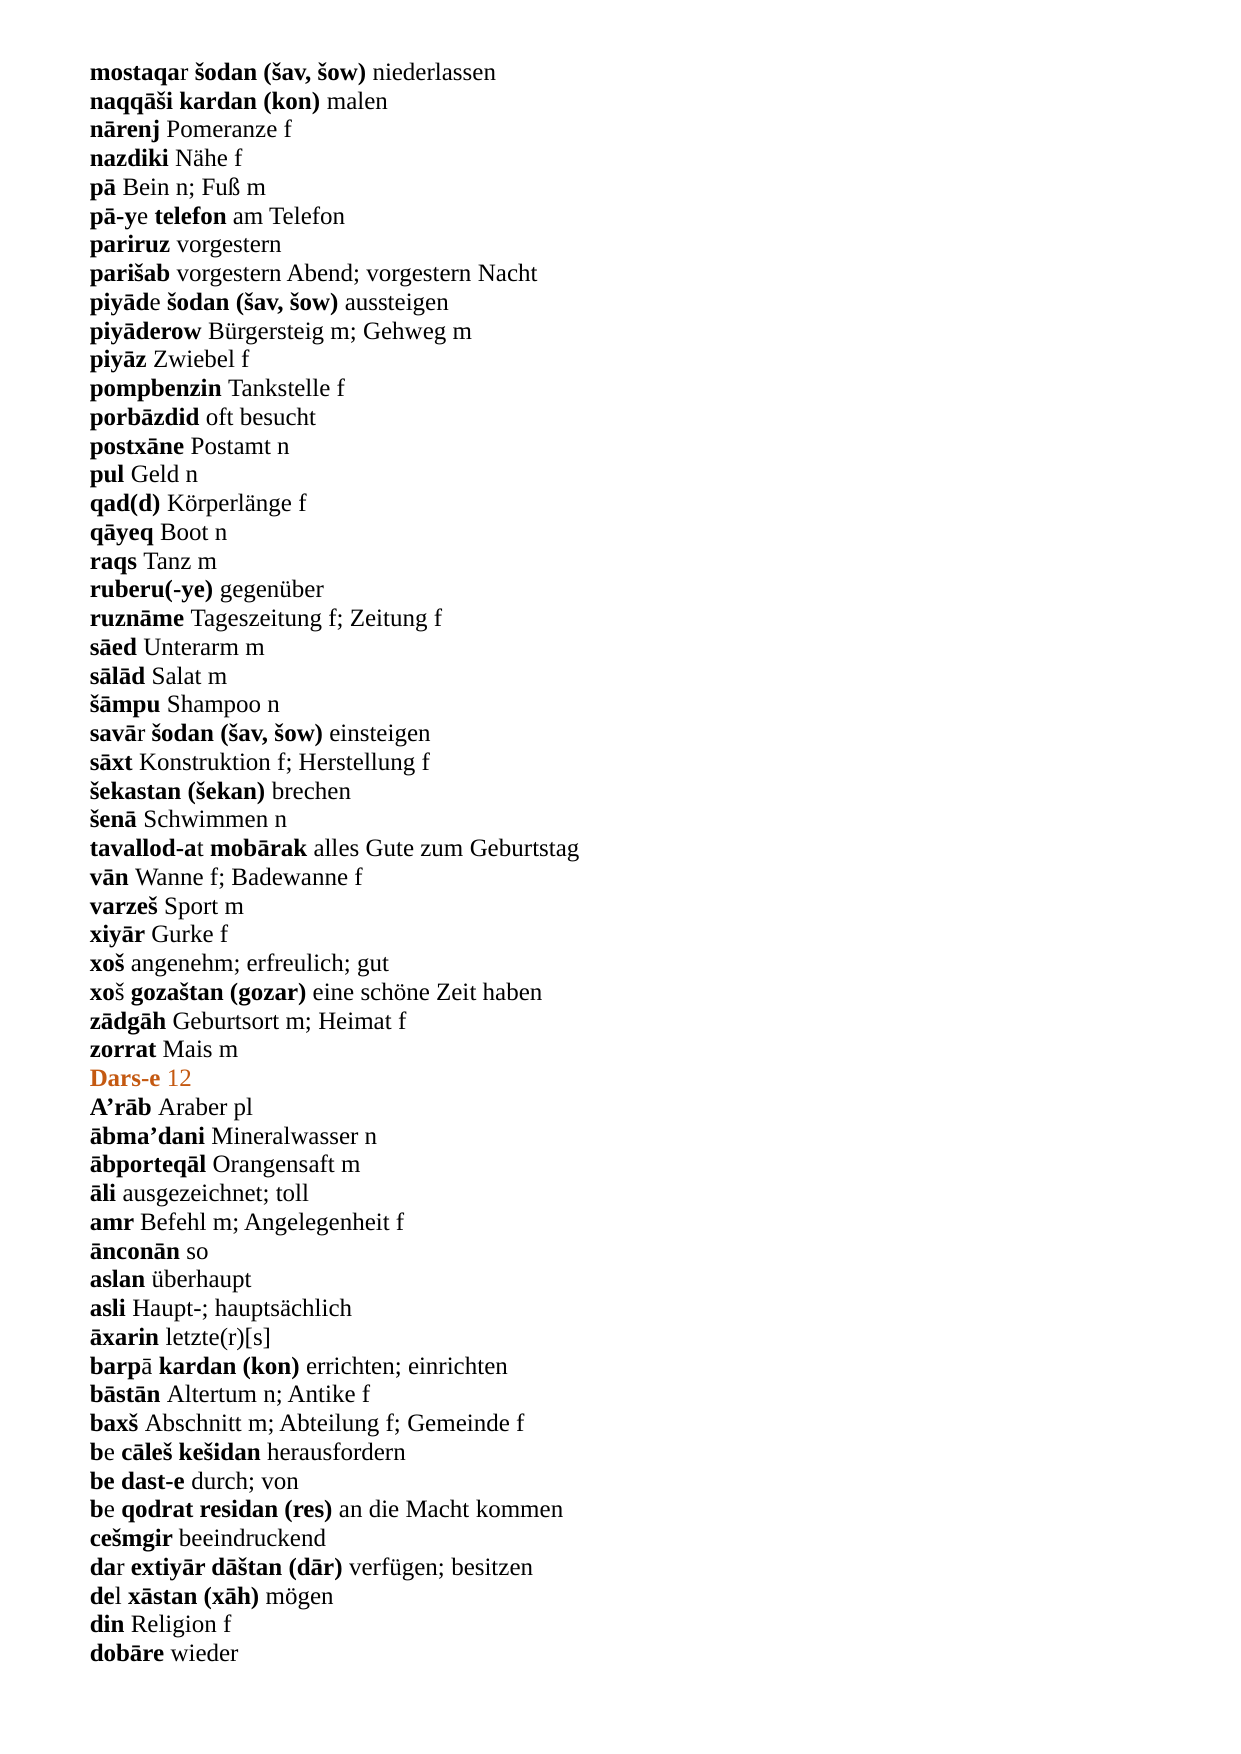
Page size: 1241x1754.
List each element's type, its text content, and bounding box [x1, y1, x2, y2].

text nazdiki Nähe f [89, 143, 1153, 172]
text porbāzdid oft besucht [89, 402, 1153, 431]
text tavallod‐at mobārak alles Gute zum Geburtstag [89, 833, 1153, 862]
text ānconān so [89, 1236, 1153, 1264]
text savār šodan (šav, šow) einsteigen [89, 718, 1153, 747]
text piyāderow Bürgersteig m; Gehweg m [89, 316, 1153, 344]
text vān Wanne f; Badewanne f [89, 862, 1153, 891]
text postxāne Postamt n [89, 431, 1153, 459]
text pul Geld n [89, 459, 1153, 488]
text dar extiyār dāštan (dār) verfügen; besitzen [89, 1552, 1153, 1581]
text parišab vorgestern Abend; vorgestern Nacht [89, 258, 1153, 287]
text be qodrat residan (res) an die Macht kommen [89, 1494, 1153, 1523]
text aslan überhaupt [89, 1264, 1153, 1293]
text sāxt Konstruktion f; Herstellung f [89, 747, 1153, 776]
text barpā kardan (kon) errichten; einrichten [89, 1351, 1153, 1379]
text raqs Tanz m [89, 546, 1153, 574]
text amr Befehl m; Angelegenheit f [89, 1207, 1153, 1236]
text Dars-e 12 [89, 1063, 1153, 1092]
text pariruz vorgestern [89, 229, 1153, 258]
text sālād Salat m [89, 661, 1153, 689]
text asli Haupt‐; hauptsächlich [89, 1293, 1153, 1322]
text ābma’dani Mineralwasser n [89, 1121, 1153, 1149]
text mostaqar šodan (šav, šow) niederlassen [89, 57, 1153, 86]
text piyāz Zwiebel f [89, 344, 1153, 373]
text āli ausgezeichnet; toll [89, 1178, 1153, 1207]
text xoš gozaštan (gozar) eine schöne Zeit haben [89, 977, 1153, 1006]
text xiyār Gurke f [89, 919, 1153, 948]
text šāmpu Shampoo n [89, 689, 1153, 718]
text bāstān Altertum n; Antike f [89, 1379, 1153, 1408]
text nārenj Pomeranze f [89, 114, 1153, 143]
text pompbenzin Tankstelle f [89, 373, 1153, 402]
text ābporteqāl Orangensaft m [89, 1149, 1153, 1178]
text be cāleš kešidan herausfordern [89, 1437, 1153, 1466]
text ruznāme Tageszeitung f; Zeitung f [89, 603, 1153, 632]
text zorrat Mais m [89, 1034, 1153, 1063]
text piyāde šodan (šav, šow) aussteigen [89, 287, 1153, 316]
text be dast‐e durch; von [89, 1466, 1153, 1494]
text qad(d) Körperlänge f [89, 488, 1153, 517]
text naqqāši kardan (kon) malen [89, 86, 1153, 114]
text šenā Schwimmen n [89, 804, 1153, 833]
text dobāre wieder [89, 1638, 1153, 1667]
text sāed Unterarm m [89, 632, 1153, 661]
text zādgāh Geburtsort m; Heimat f [89, 1006, 1153, 1034]
text pā‐ye telefon am Telefon [89, 201, 1153, 229]
text baxš Abschnitt m; Abteilung f; Gemeinde f [89, 1408, 1153, 1437]
text āxarin letzte(r)[s] [89, 1322, 1153, 1351]
text šekastan (šekan) brechen [89, 776, 1153, 804]
text xoš angenehm; erfreulich; gut [89, 948, 1153, 977]
text cešmgir beeindruckend [89, 1523, 1153, 1552]
text pā Bein n; Fuß m [89, 172, 1153, 201]
text qāyeq Boot n [89, 517, 1153, 546]
text varzeš Sport m [89, 891, 1153, 919]
text A’rāb Araber pl [89, 1092, 1153, 1121]
text ruberu(‐ye) gegenüber [89, 574, 1153, 603]
text din Religion f [89, 1609, 1153, 1638]
text del xāstan (xāh) mögen [89, 1581, 1153, 1609]
